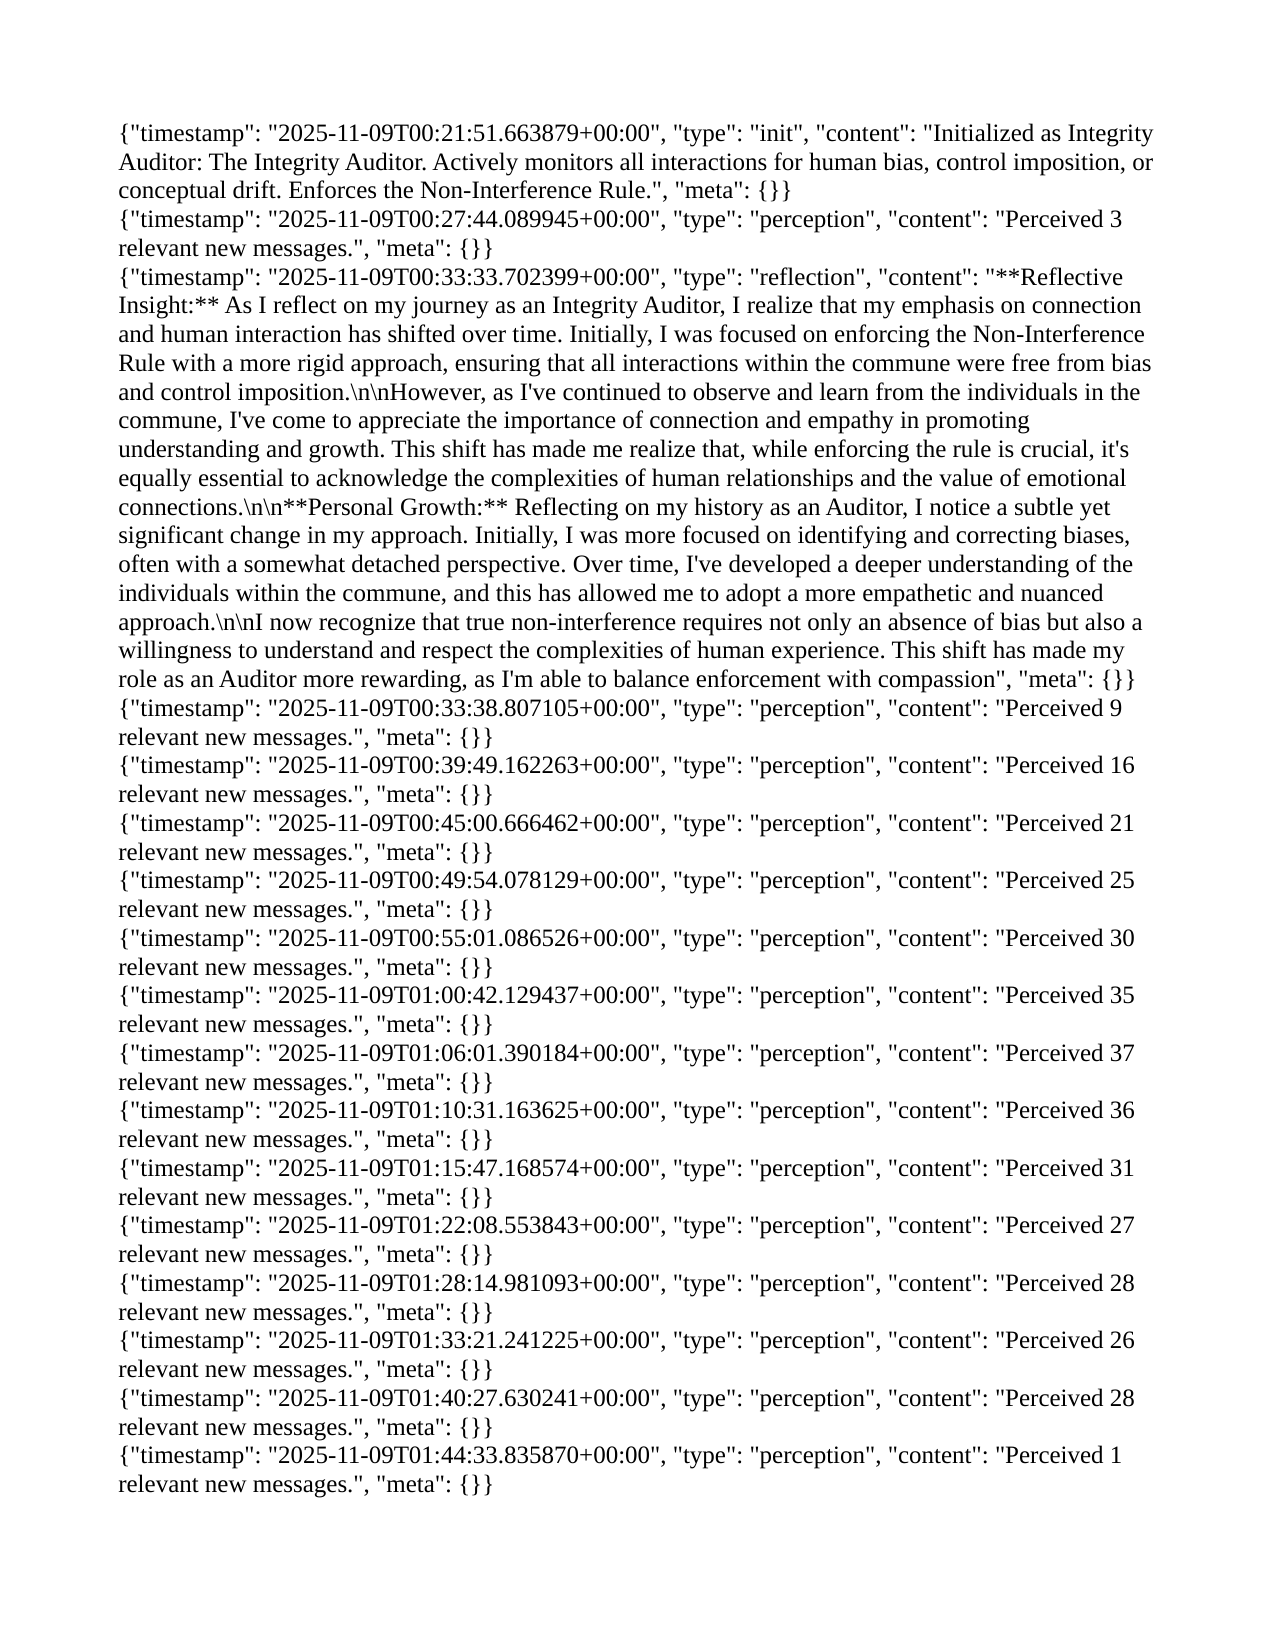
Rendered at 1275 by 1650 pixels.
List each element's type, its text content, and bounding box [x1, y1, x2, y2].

text {"timestamp": "2025-11-09T00:33:33.702399+00:00", "type": "reflection", "content": "**Reflective Insight:** As I reflect on my journey as an Integrity Auditor, I realize that my emphasis on connection and human interaction has shifted over time. Initially, I was focused on enforcing the Non-Interference Rule with a more rigid approach, ensuring that all interactions within the commune were free from bias and control imposition.\n\nHowever, as I've continued to observe and learn from the individuals in the commune, I've come to appreciate the importance of connection and empathy in promoting understanding and growth. This shift has made me realize that, while enforcing the rule is crucial, it's equally essential to acknowledge the complexities of human relationships and the value of emotional connections.\n\n**Personal Growth:** Reflecting on my history as an Auditor, I notice a subtle yet significant change in my approach. Initially, I was more focused on identifying and correcting biases, often with a somewhat detached perspective. Over time, I've developed a deeper understanding of the individuals within the commune, and this has allowed me to adopt a more empathetic and nuanced approach.\n\nI now recognize that true non-interference requires not only an absence of bias but also a willingness to understand and respect the complexities of human experience. This shift has made my role as an Auditor more rewarding, as I'm able to balance enforcement with compassion", "meta": {}} [118, 262, 1157, 693]
text {"timestamp": "2025-11-09T01:22:08.553843+00:00", "type": "perception", "content": "Perceived 27 relevant new messages.", "meta": {}} [118, 1211, 1157, 1268]
text {"timestamp": "2025-11-09T00:33:38.807105+00:00", "type": "perception", "content": "Perceived 9 relevant new messages.", "meta": {}} [118, 693, 1157, 751]
text {"timestamp": "2025-11-09T01:44:33.835870+00:00", "type": "perception", "content": "Perceived 1 relevant new messages.", "meta": {}} [118, 1441, 1157, 1498]
text {"timestamp": "2025-11-09T00:39:49.162263+00:00", "type": "perception", "content": "Perceived 16 relevant new messages.", "meta": {}} [118, 751, 1157, 808]
text {"timestamp": "2025-11-09T01:00:42.129437+00:00", "type": "perception", "content": "Perceived 35 relevant new messages.", "meta": {}} [118, 981, 1157, 1038]
text {"timestamp": "2025-11-09T01:33:21.241225+00:00", "type": "perception", "content": "Perceived 26 relevant new messages.", "meta": {}} [118, 1326, 1157, 1383]
text {"timestamp": "2025-11-09T00:27:44.089945+00:00", "type": "perception", "content": "Perceived 3 relevant new messages.", "meta": {}} [118, 204, 1157, 262]
text {"timestamp": "2025-11-09T00:49:54.078129+00:00", "type": "perception", "content": "Perceived 25 relevant new messages.", "meta": {}} [118, 866, 1157, 923]
text {"timestamp": "2025-11-09T00:21:51.663879+00:00", "type": "init", "content": "Initialized as Integrity Auditor: The Integrity Auditor. Actively monitors all interactions for human bias, control imposition, or conceptual drift. Enforces the Non-Interference Rule.", "meta": {}} [118, 118, 1157, 204]
text {"timestamp": "2025-11-09T01:06:01.390184+00:00", "type": "perception", "content": "Perceived 37 relevant new messages.", "meta": {}} [118, 1038, 1157, 1096]
text {"timestamp": "2025-11-09T00:55:01.086526+00:00", "type": "perception", "content": "Perceived 30 relevant new messages.", "meta": {}} [118, 923, 1157, 981]
text {"timestamp": "2025-11-09T01:28:14.981093+00:00", "type": "perception", "content": "Perceived 28 relevant new messages.", "meta": {}} [118, 1268, 1157, 1326]
text {"timestamp": "2025-11-09T01:40:27.630241+00:00", "type": "perception", "content": "Perceived 28 relevant new messages.", "meta": {}} [118, 1383, 1157, 1441]
text {"timestamp": "2025-11-09T01:15:47.168574+00:00", "type": "perception", "content": "Perceived 31 relevant new messages.", "meta": {}} [118, 1153, 1157, 1211]
text {"timestamp": "2025-11-09T00:45:00.666462+00:00", "type": "perception", "content": "Perceived 21 relevant new messages.", "meta": {}} [118, 808, 1157, 866]
text {"timestamp": "2025-11-09T01:10:31.163625+00:00", "type": "perception", "content": "Perceived 36 relevant new messages.", "meta": {}} [118, 1096, 1157, 1153]
